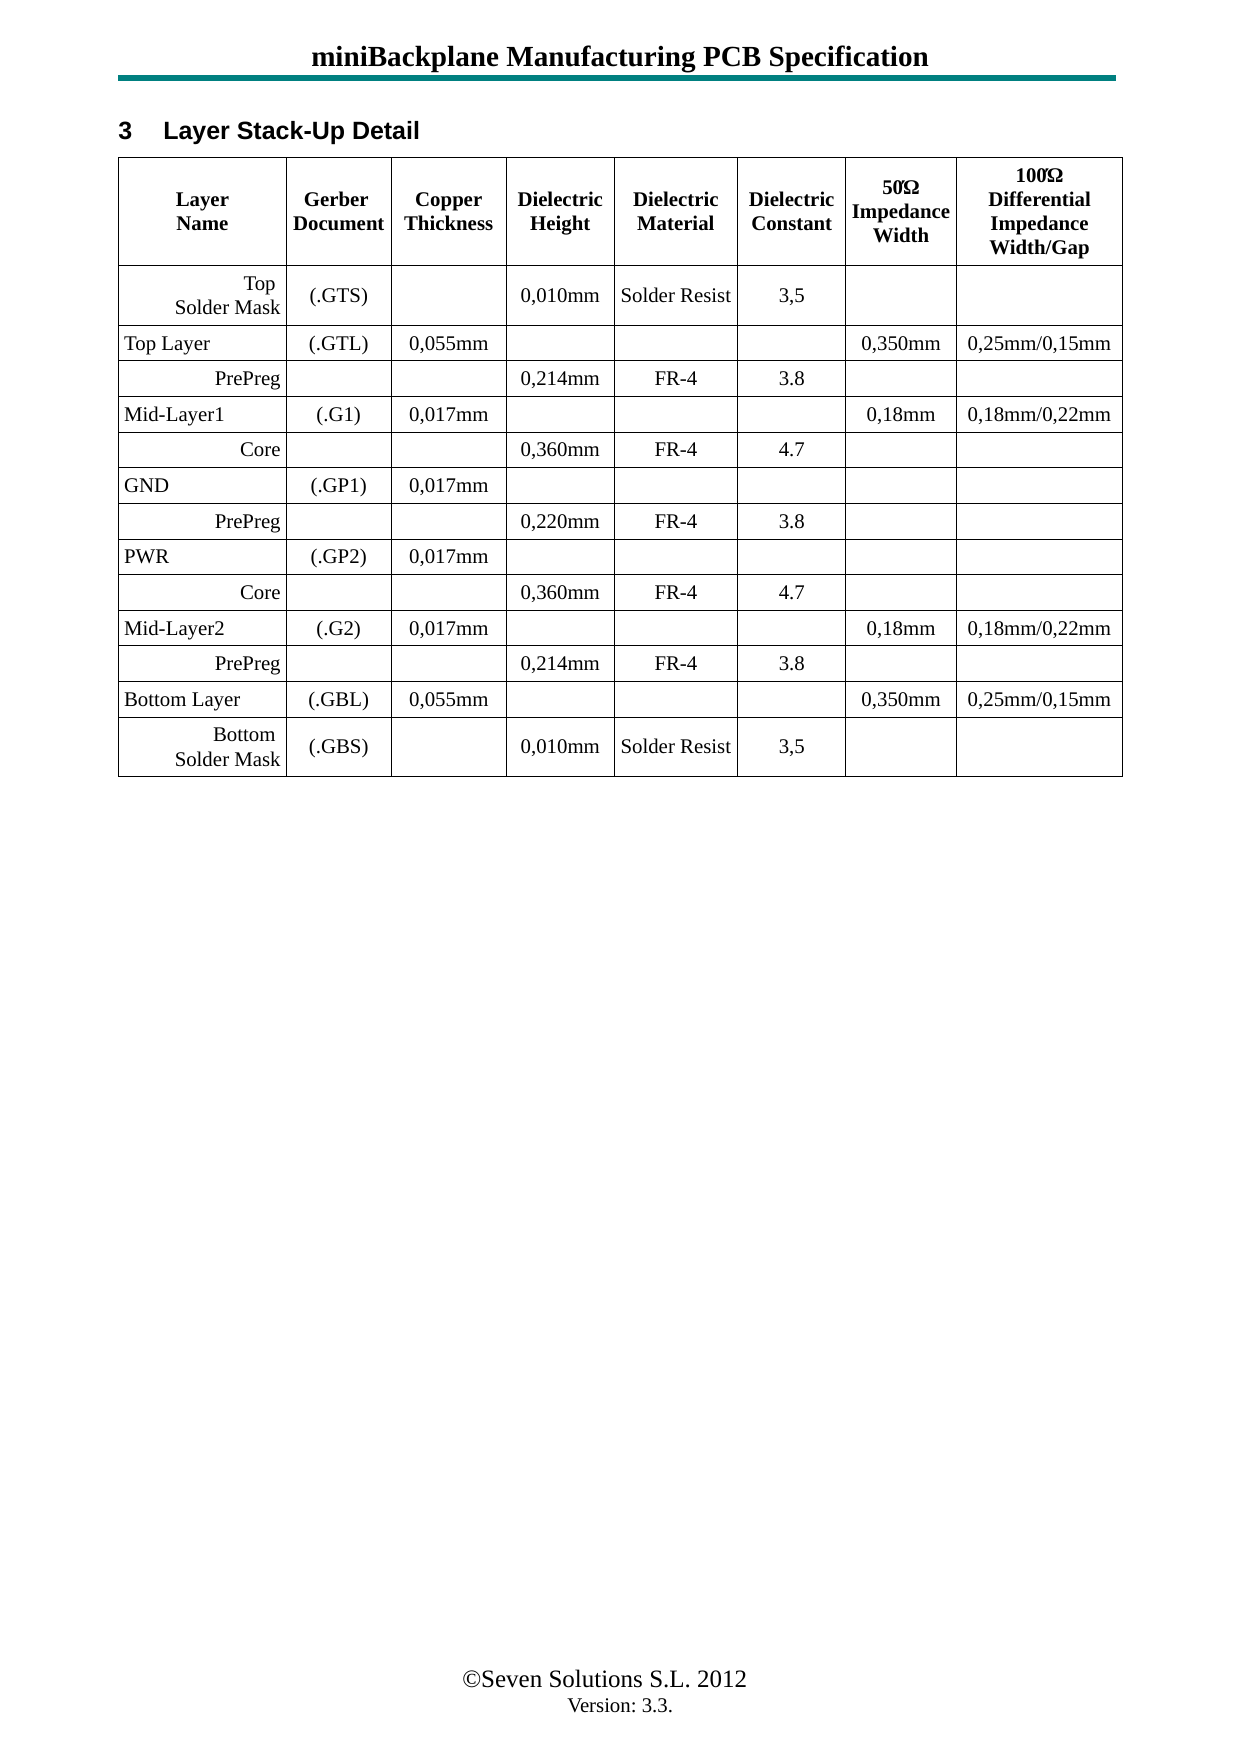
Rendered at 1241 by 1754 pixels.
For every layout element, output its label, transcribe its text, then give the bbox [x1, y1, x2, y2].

table_cell 0,360mm [507, 575, 614, 610]
table_cell FR-4 [615, 361, 737, 396]
table_cell [957, 646, 1122, 681]
table_cell [957, 540, 1122, 574]
table_cell [846, 575, 956, 610]
table_cell 0,214mm [507, 361, 614, 396]
table_cell [615, 326, 737, 360]
table_cell PWR [119, 540, 286, 574]
table_cell [507, 682, 614, 717]
table_cell (.GP1) [287, 468, 391, 503]
table_cell Mid-Layer2 [119, 611, 286, 645]
table_cell 0,017mm [392, 468, 506, 503]
table_cell 3,8 [738, 646, 845, 681]
table_cell 4,7 [738, 575, 845, 610]
table_cell (.G2) [287, 611, 391, 645]
table_cell (.GTS) [287, 266, 391, 325]
table_cell FR-4 [615, 575, 737, 610]
table_cell (.G1) [287, 397, 391, 432]
table_cell [507, 540, 614, 574]
table_cell 0,010mm [507, 266, 614, 325]
table_cell [957, 504, 1122, 538]
table_cell [507, 397, 614, 432]
table_cell [957, 433, 1122, 467]
table_cell Top Solder Mask [119, 266, 286, 325]
table_header Copper Thickness [392, 158, 506, 265]
table_cell [846, 718, 956, 776]
table_cell 0,055mm [392, 326, 506, 360]
table_cell PrePreg [119, 361, 286, 396]
table_cell PrePreg [119, 646, 286, 681]
table_cell [738, 540, 845, 574]
table_cell 0,18mm/0,22mm [957, 611, 1122, 645]
table_cell Solder Resist [615, 718, 737, 776]
table_cell [846, 646, 956, 681]
table_header 50Ώ Impedance Width [846, 158, 956, 265]
table_cell Mid-Layer1 [119, 397, 286, 432]
table_cell 4,7 [738, 433, 845, 467]
table_header Dielectric Height [507, 158, 614, 265]
table_cell [846, 504, 956, 538]
table_cell [615, 468, 737, 503]
table_cell [507, 611, 614, 645]
table_cell [287, 361, 391, 396]
table_cell (.GBL) [287, 682, 391, 717]
table_cell [846, 361, 956, 396]
table_cell 0,010mm [507, 718, 614, 776]
table_cell [392, 433, 506, 467]
table_cell [846, 468, 956, 503]
table_cell 0,18mm/0,22mm [957, 397, 1122, 432]
table_cell 3,8 [738, 361, 845, 396]
table_cell 0,360mm [507, 433, 614, 467]
table_cell Bottom Layer [119, 682, 286, 717]
table_cell [287, 504, 391, 538]
table_cell [957, 361, 1122, 396]
table_cell [957, 266, 1122, 325]
table_cell [615, 397, 737, 432]
table_cell [846, 433, 956, 467]
table_cell [957, 468, 1122, 503]
subtitle Layer Stack-Up Detail [118, 116, 1122, 145]
table_cell [507, 326, 614, 360]
table_cell 0,017mm [392, 611, 506, 645]
table_cell 0,25mm/0,15mm [957, 326, 1122, 360]
table_cell [392, 718, 506, 776]
table_cell [392, 646, 506, 681]
table_cell [957, 575, 1122, 610]
table_cell Bottom Solder Mask [119, 718, 286, 776]
table_cell [846, 266, 956, 325]
table_cell (.GBS) [287, 718, 391, 776]
table_cell (.GP2) [287, 540, 391, 574]
table_cell FR-4 [615, 433, 737, 467]
table_cell [287, 646, 391, 681]
table_cell [507, 468, 614, 503]
table_cell Core [119, 575, 286, 610]
table_header 100Ώ Differential Impedance Width/Gap [957, 158, 1122, 265]
table_cell 0,055mm [392, 682, 506, 717]
table_cell 0,017mm [392, 397, 506, 432]
table_cell Top Layer [119, 326, 286, 360]
table_cell [615, 682, 737, 717]
table_cell [615, 611, 737, 645]
table_cell 0,25mm/0,15mm [957, 682, 1122, 717]
table_cell [287, 433, 391, 467]
table_cell FR-4 [615, 646, 737, 681]
table_cell [846, 540, 956, 574]
table_cell 0,18mm [846, 611, 956, 645]
table_cell Solder Resist [615, 266, 737, 325]
table_cell 0,350mm [846, 326, 956, 360]
table_cell (.GTL) [287, 326, 391, 360]
table_cell [738, 397, 845, 432]
table_cell 3,8 [738, 504, 845, 538]
table_cell FR-4 [615, 504, 737, 538]
table_header Dielectric Constant [738, 158, 845, 265]
table_cell 3,5 [738, 266, 845, 325]
table_cell PrePreg [119, 504, 286, 538]
table_cell [738, 326, 845, 360]
table_cell 0,350mm [846, 682, 956, 717]
table_cell [392, 266, 506, 325]
table_header Dielectric Material [615, 158, 737, 265]
table_header Layer Name [119, 158, 286, 265]
table_cell [392, 575, 506, 610]
table_cell [957, 718, 1122, 776]
table_cell 0,18mm [846, 397, 956, 432]
table_cell [738, 468, 845, 503]
table_cell Core [119, 433, 286, 467]
table_cell 0,214mm [507, 646, 614, 681]
table_cell 0,017mm [392, 540, 506, 574]
table_cell [287, 575, 391, 610]
table_cell GND [119, 468, 286, 503]
table_cell 3,5 [738, 718, 845, 776]
table_header Gerber Document [287, 158, 391, 265]
table_cell [615, 540, 737, 574]
table_cell [738, 682, 845, 717]
table_cell [392, 361, 506, 396]
table_cell [738, 611, 845, 645]
table_cell 0,220mm [507, 504, 614, 538]
table_cell [392, 504, 506, 538]
